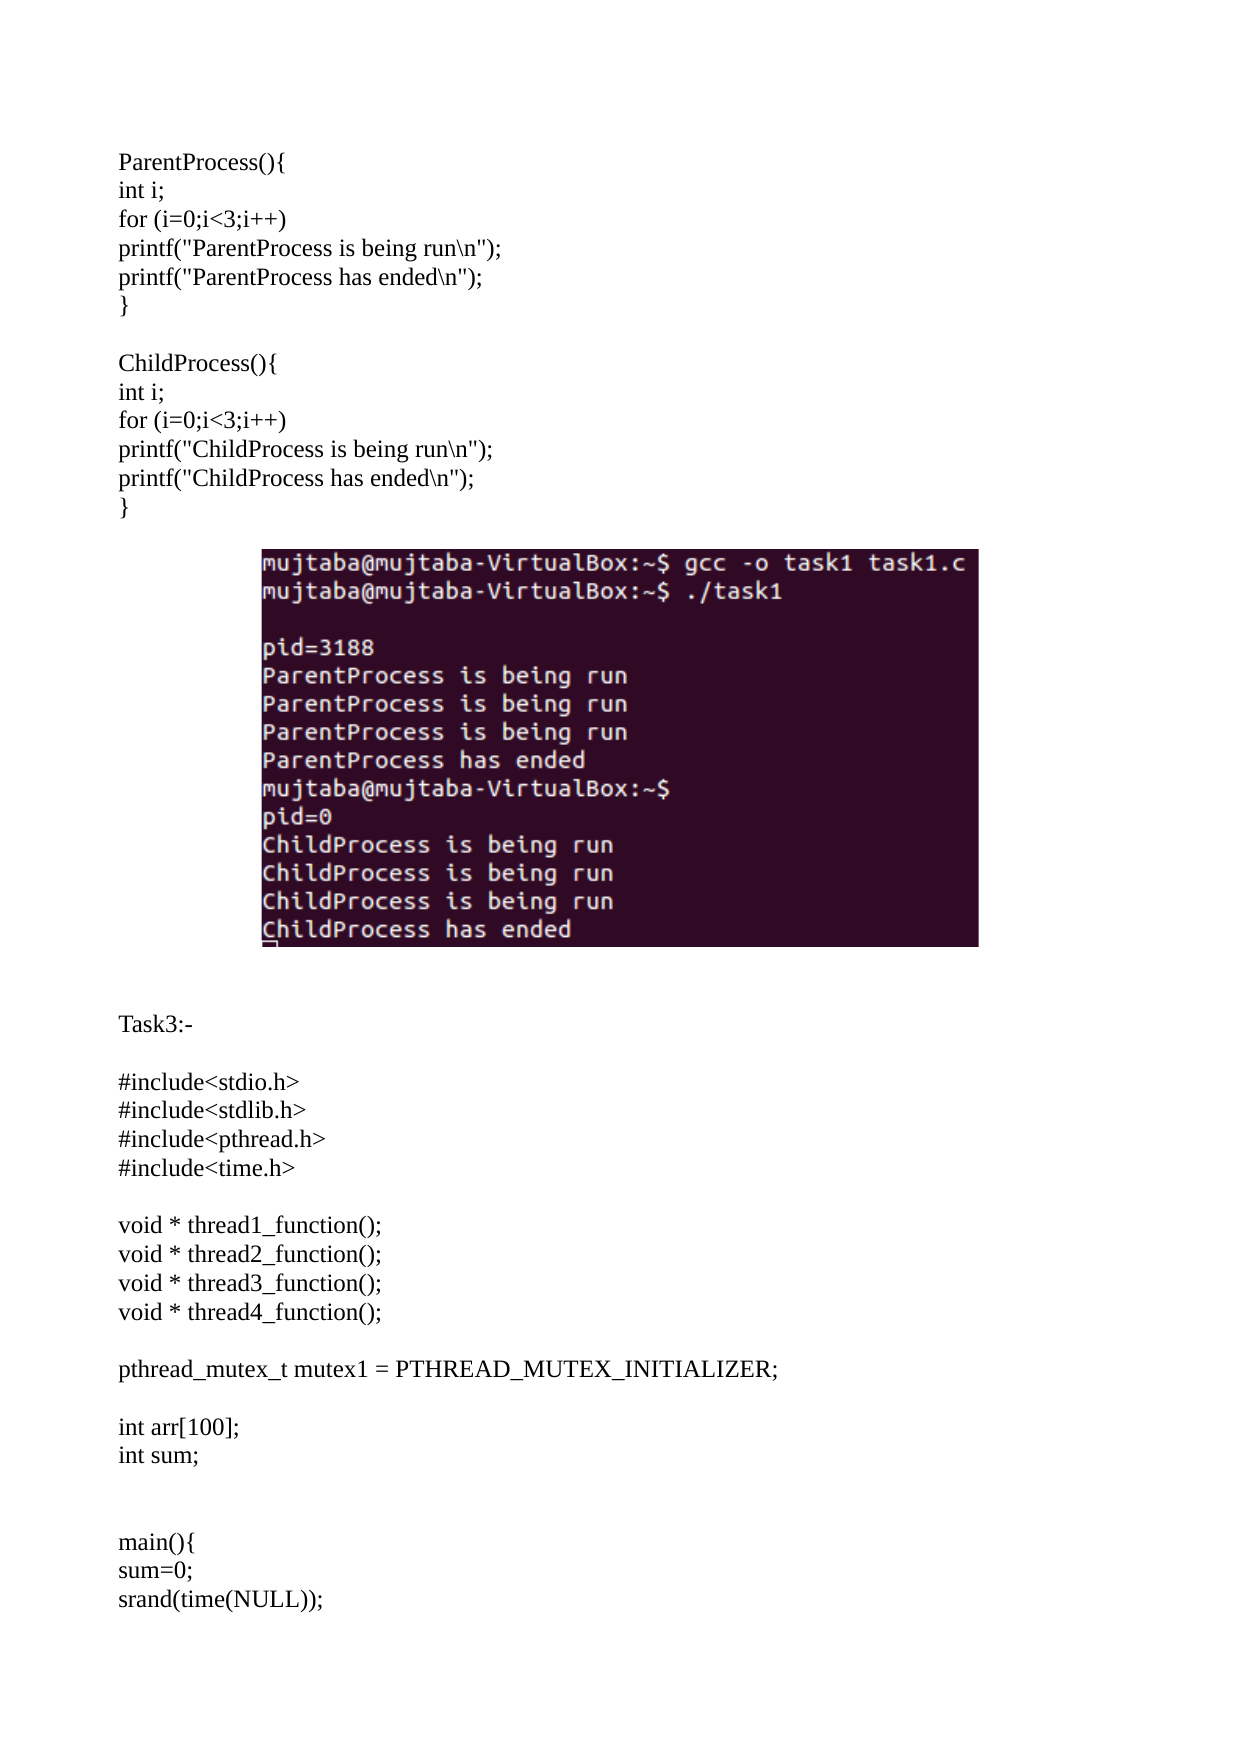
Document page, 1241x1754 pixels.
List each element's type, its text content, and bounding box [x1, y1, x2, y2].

text printf("ChildProcess has ended\n"); [118, 463, 1122, 492]
text int arr[100]; [118, 1412, 1122, 1441]
text ParentProcess(){ [118, 147, 1122, 176]
text Task3:- [118, 1009, 1122, 1038]
text int i; [118, 377, 1122, 406]
text sum=0; [118, 1556, 1122, 1584]
text ChildProcess(){ [118, 348, 1122, 377]
text void * thread1_function(); [118, 1211, 1122, 1239]
text #include<pthread.h> [118, 1124, 1122, 1153]
text } [118, 291, 1122, 319]
text #include<time.h> [118, 1153, 1122, 1182]
text } [118, 492, 1122, 521]
text void * thread4_function(); [118, 1297, 1122, 1326]
text for (i=0;i<3;i++) [118, 406, 1122, 434]
text pthread_mutex_t mutex1 = PTHREAD_MUTEX_INITIALIZER; [118, 1354, 1122, 1383]
text int sum; [118, 1441, 1122, 1469]
picture [261, 549, 979, 947]
text void * thread2_function(); [118, 1239, 1122, 1268]
text printf("ChildProcess is being run\n"); [118, 434, 1122, 463]
text srand(time(NULL)); [118, 1584, 1122, 1613]
text for (i=0;i<3;i++) [118, 204, 1122, 233]
text printf("ParentProcess is being run\n"); [118, 233, 1122, 262]
text int i; [118, 176, 1122, 204]
text printf("ParentProcess has ended\n"); [118, 262, 1122, 291]
text #include<stdio.h> [118, 1067, 1122, 1096]
text void * thread3_function(); [118, 1268, 1122, 1297]
text main(){ [118, 1527, 1122, 1556]
text #include<stdlib.h> [118, 1096, 1122, 1124]
